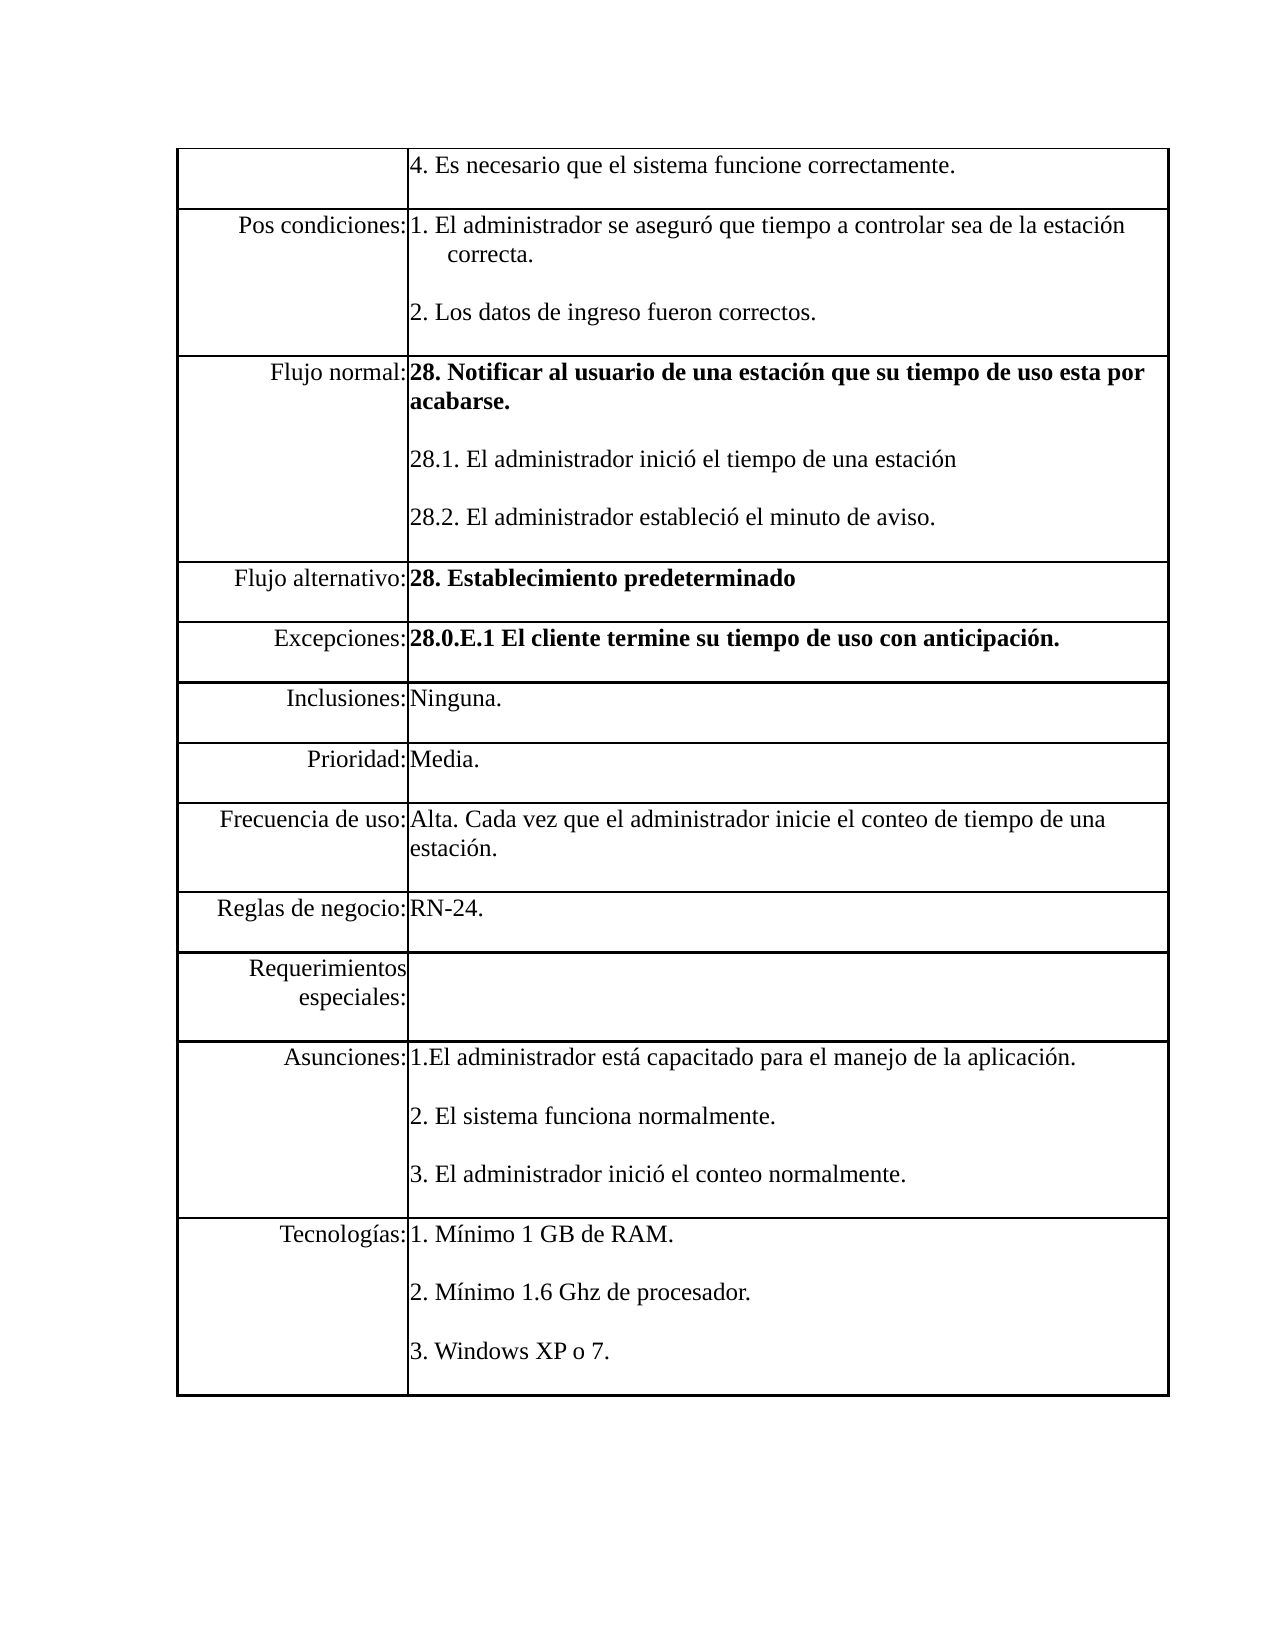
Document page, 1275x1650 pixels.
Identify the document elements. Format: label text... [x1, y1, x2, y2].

table_cell Frecuencia de uso: [179, 804, 407, 891]
table_cell Requerimientos especiales: [179, 954, 407, 1040]
table_cell Pos condiciones: [179, 210, 407, 355]
table_cell 28.0.E.1 El cliente termine su tiempo de uso con anticipación. [409, 623, 1167, 681]
table_cell [179, 149, 407, 208]
table_cell Alta. Cada vez que el administrador inicie el conteo de tiempo de una estación. [409, 804, 1167, 891]
table_cell [409, 954, 1167, 1040]
table_cell Asunciones: [179, 1043, 407, 1217]
table_cell Excepciones: [179, 623, 407, 681]
table_cell 1.El administrador está capacitado para el manejo de la aplicación. 2. El sistema funciona normalmente. 3. El administrador inició el conteo normalmente. [409, 1043, 1167, 1217]
table_cell Flujo alternativo: [179, 563, 407, 621]
table_cell 1. El administrador se aseguró que tiempo a controlar sea de la estación correcta. 2. Los datos de ingreso fueron correctos. [409, 210, 1167, 355]
table_cell Flujo normal: [179, 357, 407, 561]
table_cell 28. Notificar al usuario de una estación que su tiempo de uso esta por acabarse. 28.1. El administrador inició el tiempo de una estación 28.2. El administrador estableció el minuto de aviso. [409, 357, 1167, 561]
table_cell Tecnologías: [179, 1219, 407, 1394]
table_cell Prioridad: [179, 744, 407, 802]
table_cell Media. [409, 744, 1167, 802]
table_cell Reglas de negocio: [179, 893, 407, 951]
table_cell RN-24. [409, 893, 1167, 951]
table_cell 1. Mínimo 1 GB de RAM. 2. Mínimo 1.6 Ghz de procesador. 3. Windows XP o 7. [409, 1219, 1167, 1394]
table_cell 28. Establecimiento predeterminado [409, 563, 1167, 621]
table_cell Inclusiones: [179, 684, 407, 742]
table_cell Ninguna. [409, 684, 1167, 742]
table_cell 4. Es necesario que el sistema funcione correctamente. [409, 149, 1167, 208]
